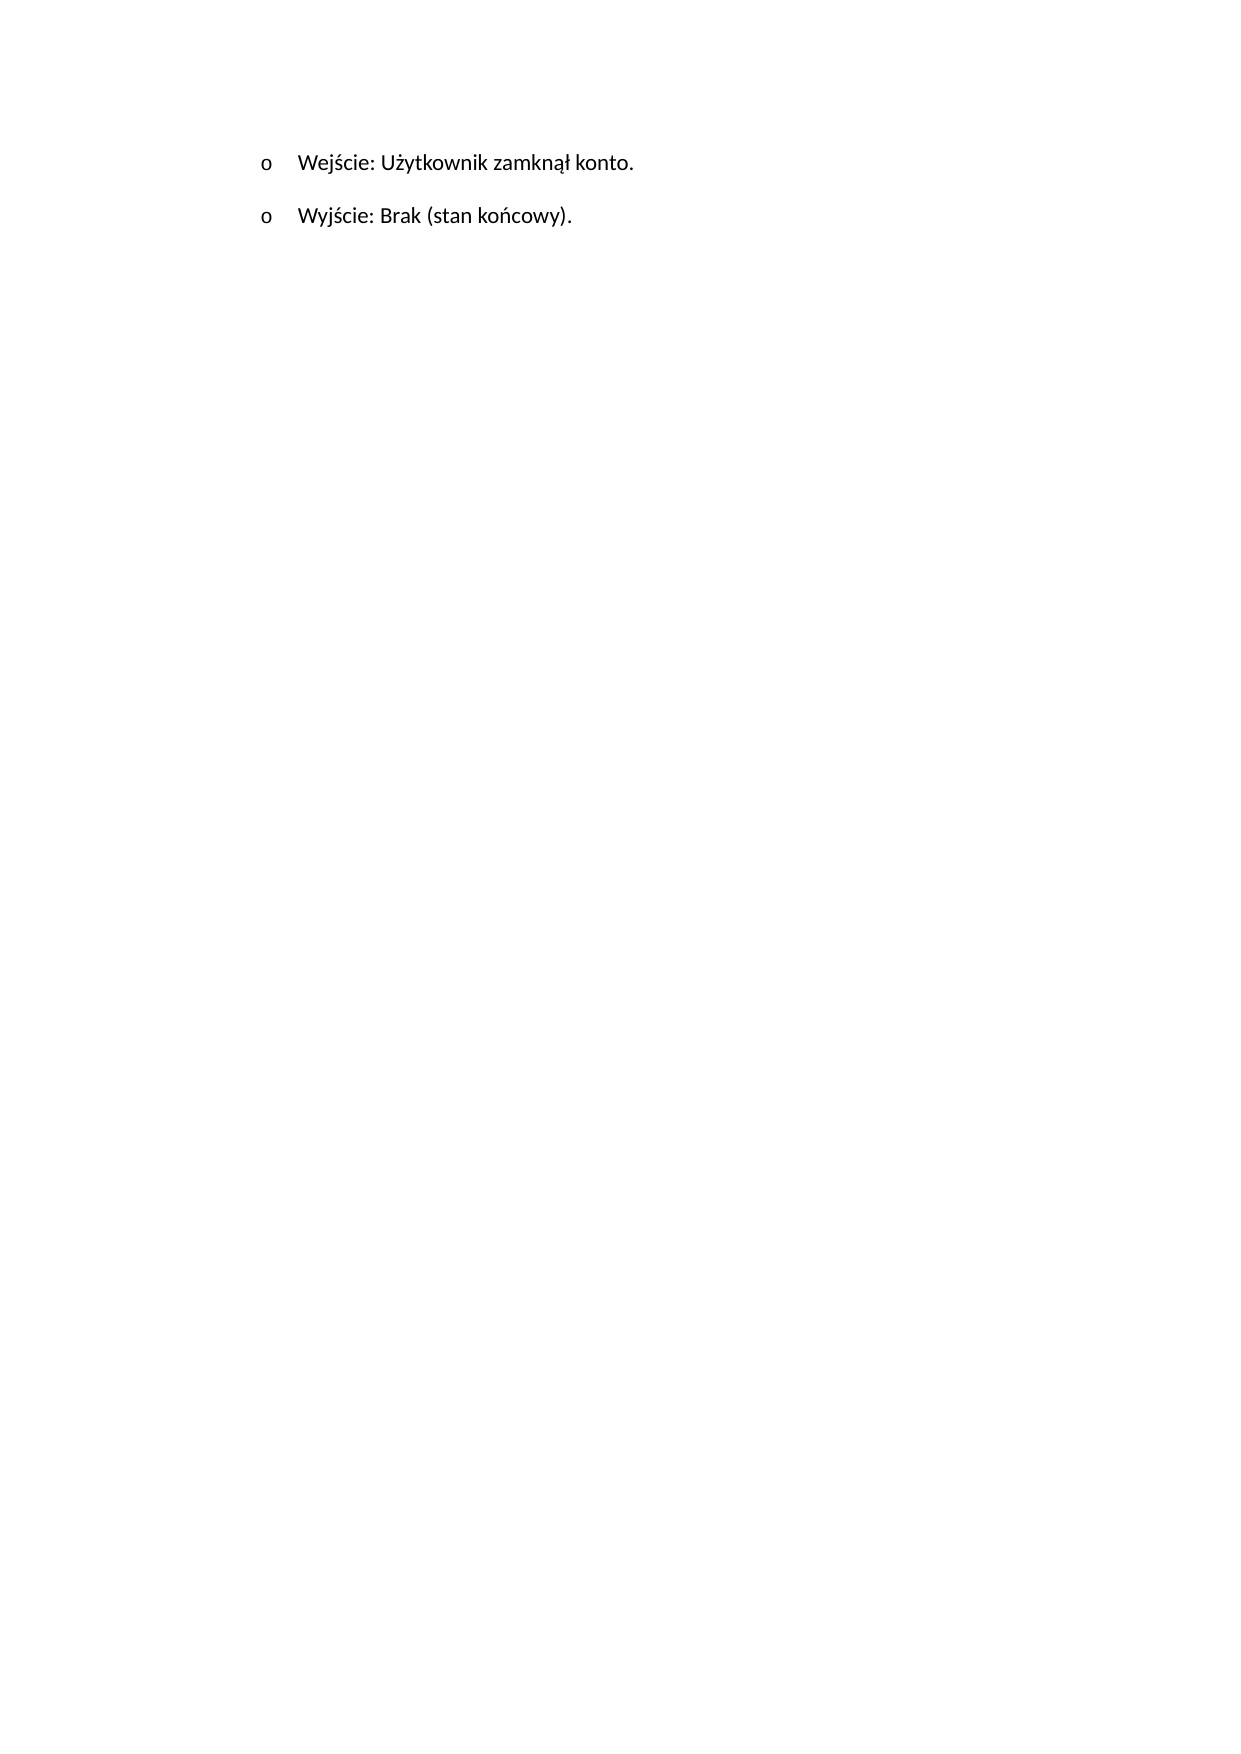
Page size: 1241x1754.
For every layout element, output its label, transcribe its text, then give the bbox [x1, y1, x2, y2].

list Wyjście: Brak (stan końcowy). [260, 201, 1093, 230]
list Wejście: Użytkownik zamknął konto. [260, 148, 1093, 176]
